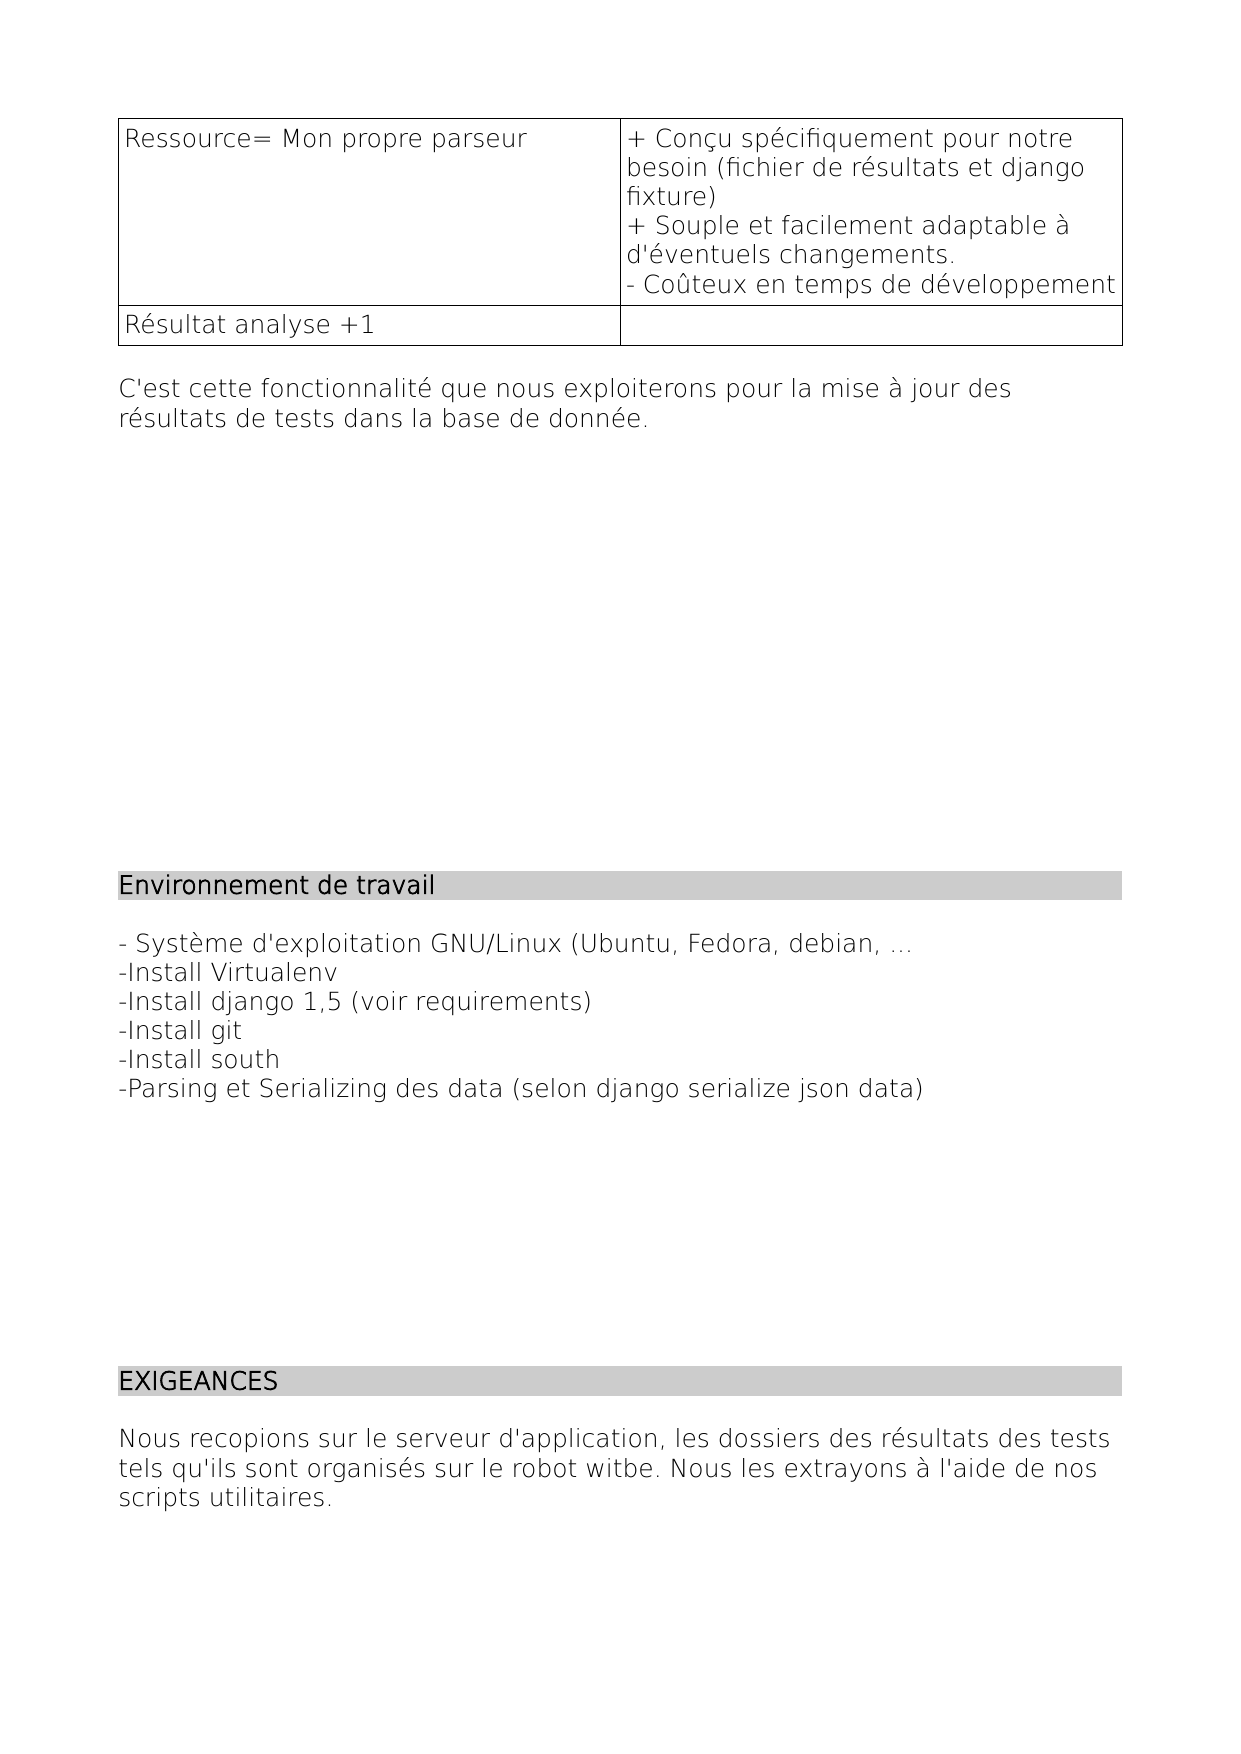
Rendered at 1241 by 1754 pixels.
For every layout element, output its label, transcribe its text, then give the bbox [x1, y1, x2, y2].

table_cell Ressource= Mon propre parseur [119, 119, 620, 305]
table_cell + Conçu spécifiquement pour notre besoin (fichier de résultats et django fixture) + Souple et facilement adaptable à d'éventuels changements. - Coûteux en temps de développement [621, 119, 1122, 305]
text -Install south [118, 1046, 1122, 1075]
text -Install git [118, 1016, 1122, 1046]
text Environnement de travail [118, 871, 1122, 900]
text EXIGEANCES [118, 1366, 1122, 1396]
text -Install django 1,5 (voir requirements) [118, 987, 1122, 1016]
text -Parsing et Serializing des data (selon django serialize json data) [118, 1075, 1122, 1104]
table_cell [621, 306, 1122, 345]
text - Système d'exploitation GNU/Linux (Ubuntu, Fedora, debian, ... [118, 929, 1122, 958]
text C'est cette fonctionnalité que nous exploiterons pour la mise à jour des résultats de tests dans la base de donnée. [118, 375, 1122, 433]
text -Install Virtualenv [118, 958, 1122, 987]
text Nous recopions sur le serveur d'application, les dossiers des résultats des tests tels qu'ils sont organisés sur le robot witbe. Nous les extrayons à l'aide de nos scripts utilitaires. [118, 1425, 1122, 1512]
table_cell Résultat analyse +1 [119, 306, 620, 345]
